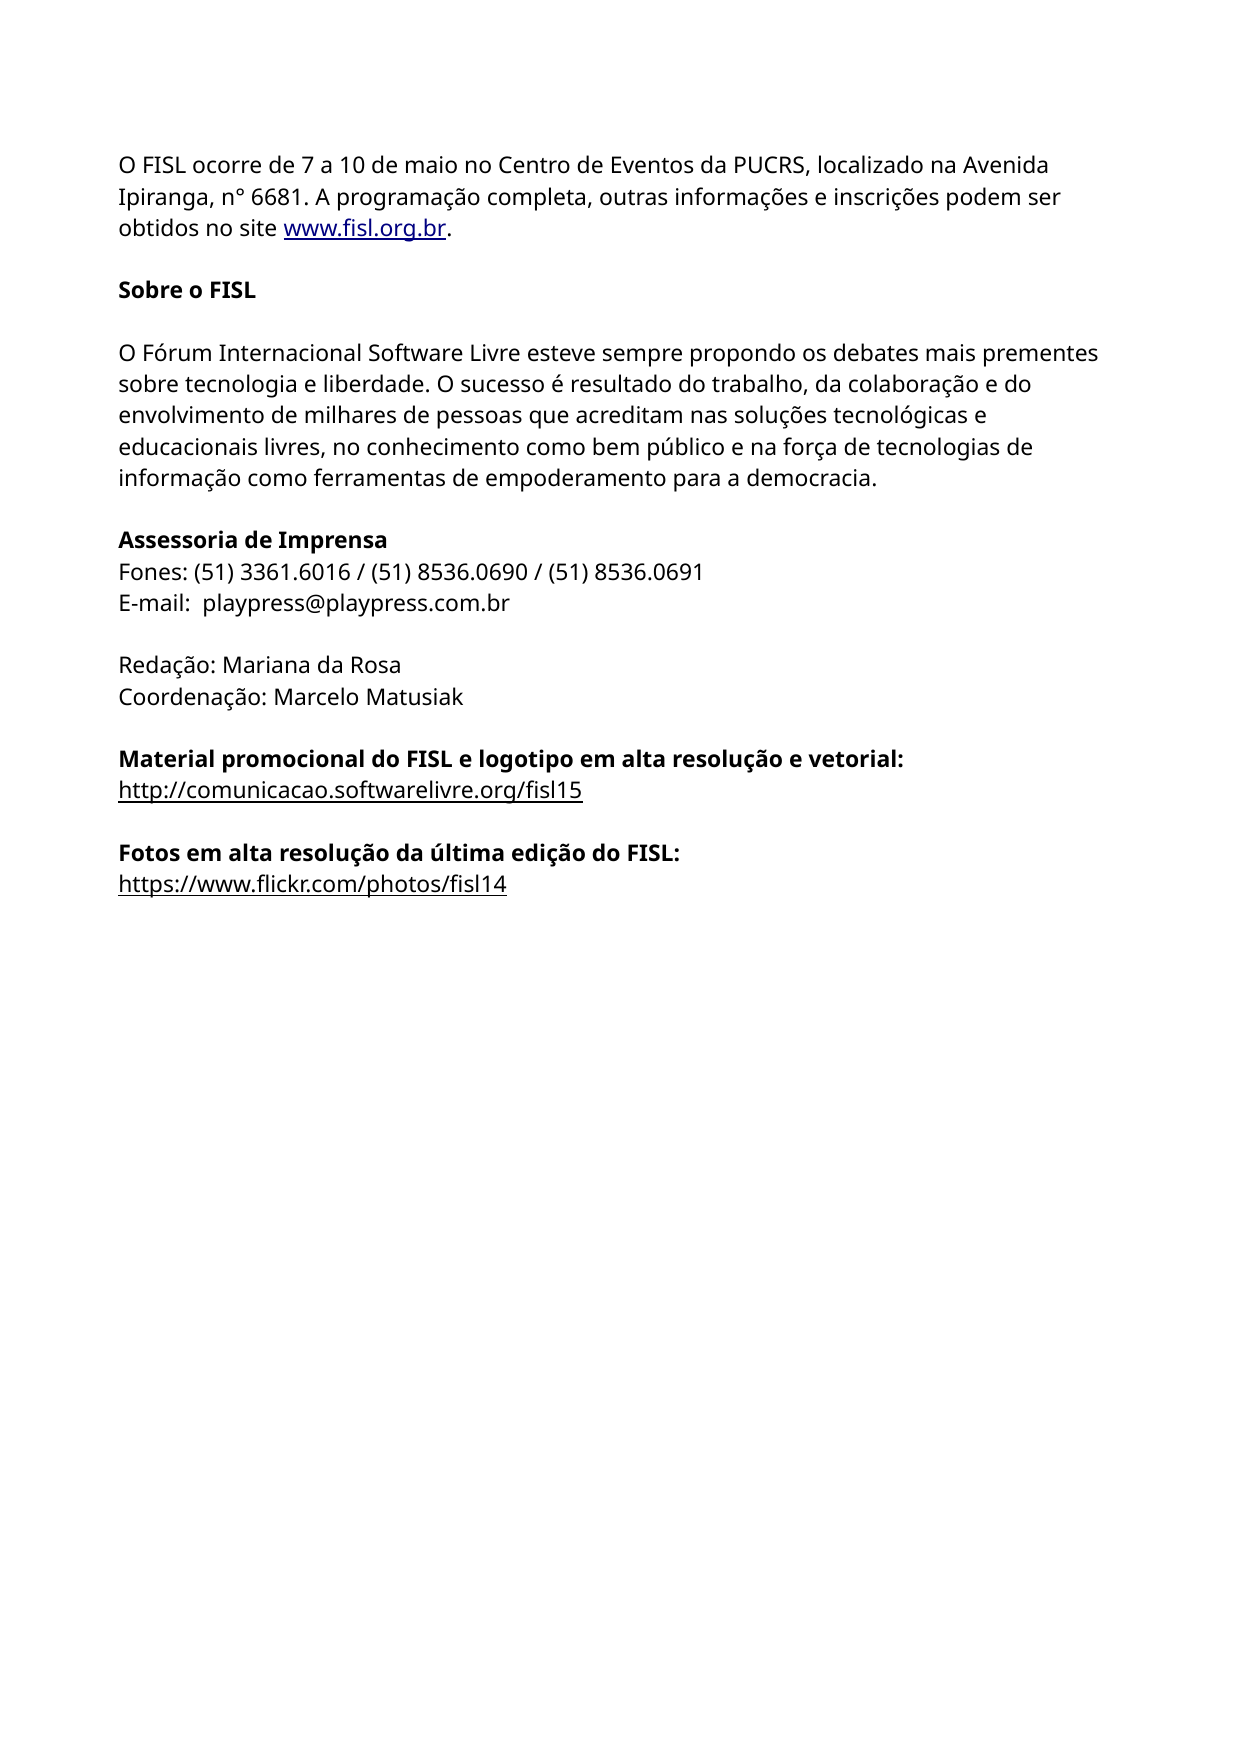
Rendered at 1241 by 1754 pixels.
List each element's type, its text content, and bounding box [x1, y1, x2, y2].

text Fotos em alta resolução da última edição do FISL: [118, 837, 1122, 868]
text O FISL ocorre de 7 a 10 de maio no Centro de Eventos da PUCRS, localizado na Avenida Ipiranga, n° 6681. A programação completa, outras informações e inscrições podem ser obtidos no site www.fisl.org.br. [118, 149, 1122, 243]
text O Fórum Internacional Software Livre esteve sempre propondo os debates mais prementes sobre tecnologia e liberdade. O sucesso é resultado do trabalho, da colaboração e do envolvimento de milhares de pessoas que acreditam nas soluções tecnológicas e educacionais livres, no conhecimento como bem público e na força de tecnologias de informação como ferramentas de empoderamento para a democracia. [118, 337, 1122, 493]
text https://www.flickr.com/photos/fisl14 [118, 868, 1122, 899]
text E-mail: playpress@playpress.com.br [118, 587, 1122, 618]
text Fones: (51) 3361.6016 / (51) 8536.0690 / (51) 8536.0691 [118, 556, 1122, 587]
text Redação: Mariana da Rosa [118, 649, 1122, 681]
text Sobre o FISL [118, 274, 1122, 306]
text Material promocional do FISL e logotipo em alta resolução e vetorial: [118, 743, 1122, 774]
text http://comunicacao.softwarelivre.org/fisl15 [118, 774, 1122, 806]
text Coordenação: Marcelo Matusiak [118, 681, 1122, 712]
text Assessoria de Imprensa [118, 524, 1122, 556]
